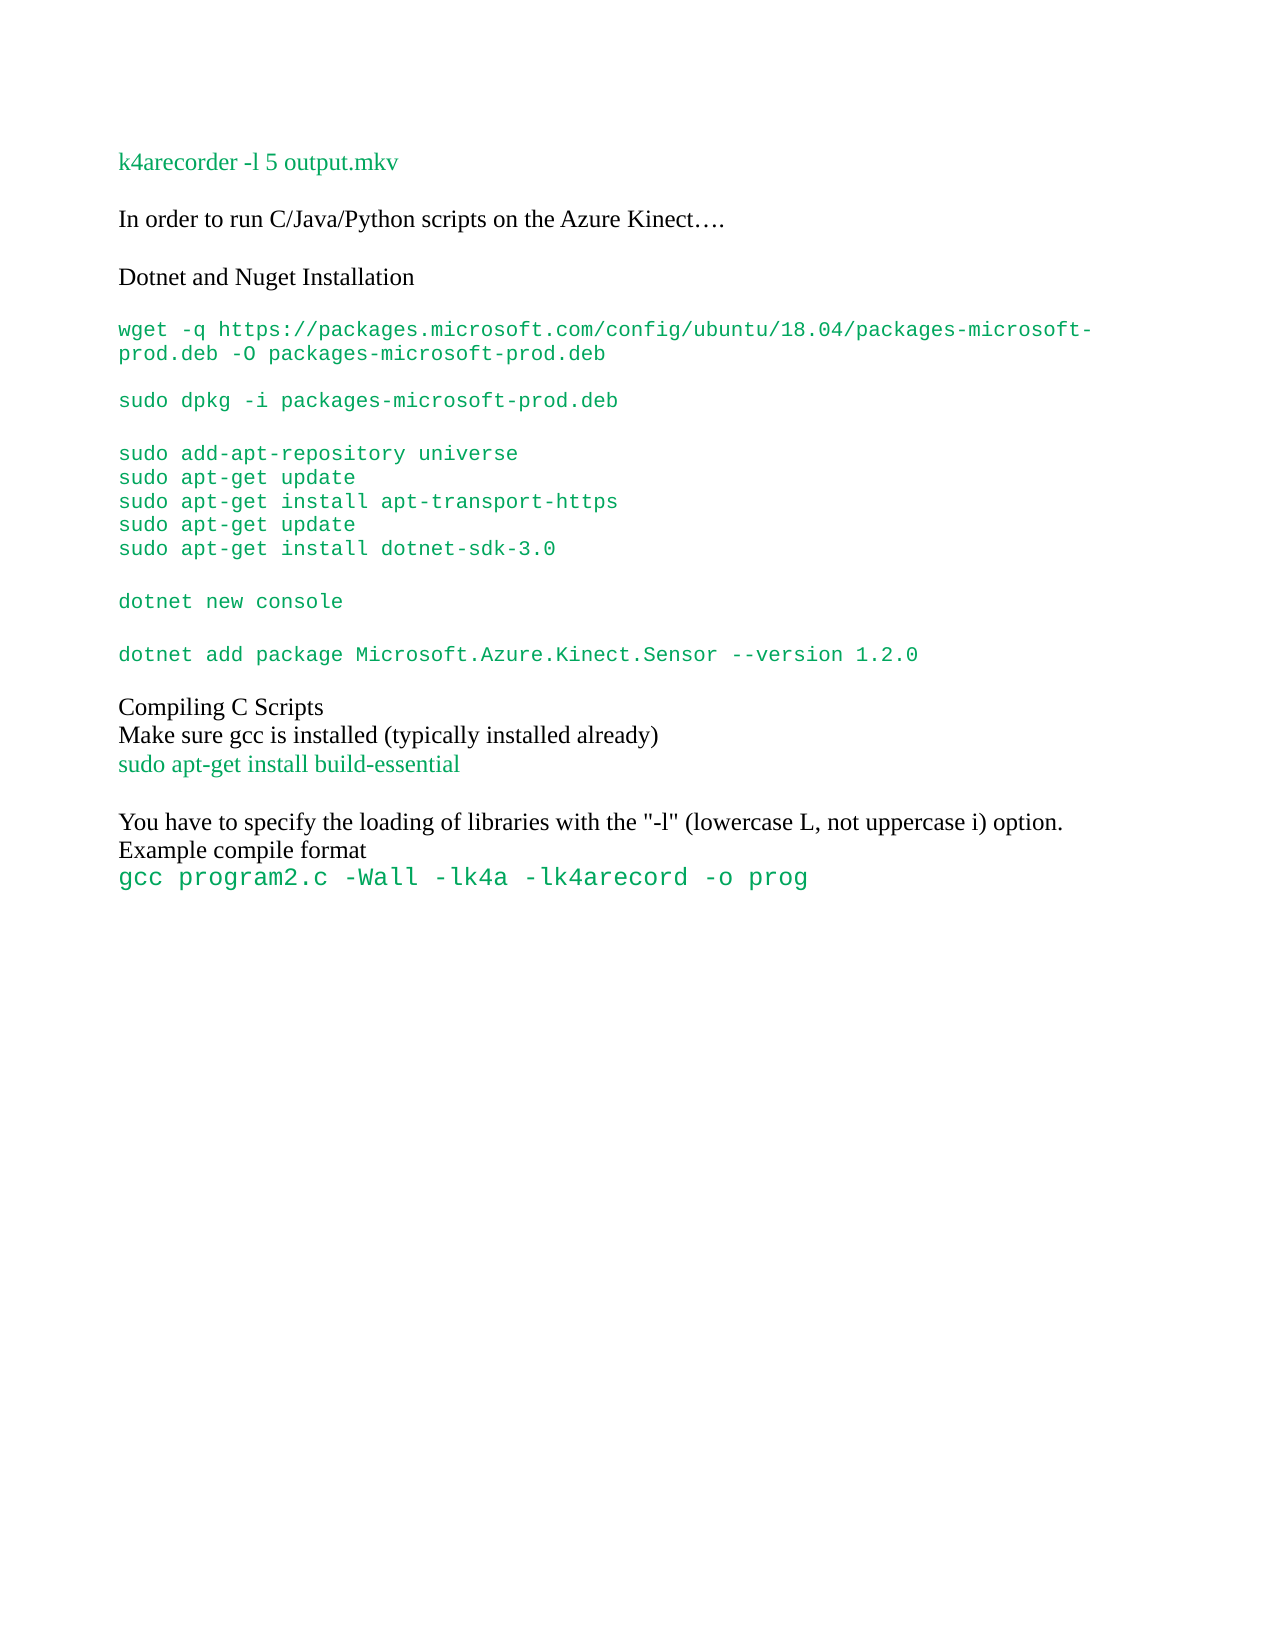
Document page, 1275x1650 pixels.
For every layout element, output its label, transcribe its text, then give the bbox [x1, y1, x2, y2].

text dotnet new console [118, 591, 1157, 615]
text Dotnet and Nuget Installation [118, 262, 1157, 291]
text Make sure gcc is installed (typically installed already) [118, 720, 1157, 749]
text Compiling C Scripts [118, 692, 1157, 720]
text sudo apt-get update [118, 467, 1157, 491]
text wget -q https://packages.microsoft.com/config/ubuntu/18.04/packages-microsoft-prod.deb -O packages-microsoft-prod.deb [118, 319, 1157, 367]
text sudo apt-get install dotnet-sdk-3.0 [118, 538, 1157, 562]
text dotnet add package Microsoft.Azure.Kinect.Sensor --version 1.2.0 [118, 644, 1157, 668]
text You have to specify the loading of libraries with the "-l" (lowercase L, not uppercase i) option. Example compile format gcc program2.c -Wall -lk4a -lk4arecord -o prog [118, 807, 1157, 892]
text k4arecorder -l 5 output.mkv [118, 147, 1157, 176]
text sudo apt-get install build-essential [118, 749, 1157, 778]
text sudo apt-get update [118, 514, 1157, 538]
text sudo apt-get install apt-transport-https [118, 491, 1157, 514]
text sudo dpkg -i packages-microsoft-prod.deb [118, 390, 1157, 414]
text In order to run C/Java/Python scripts on the Azure Kinect…. [118, 204, 1157, 233]
text sudo add-apt-repository universe [118, 443, 1157, 467]
